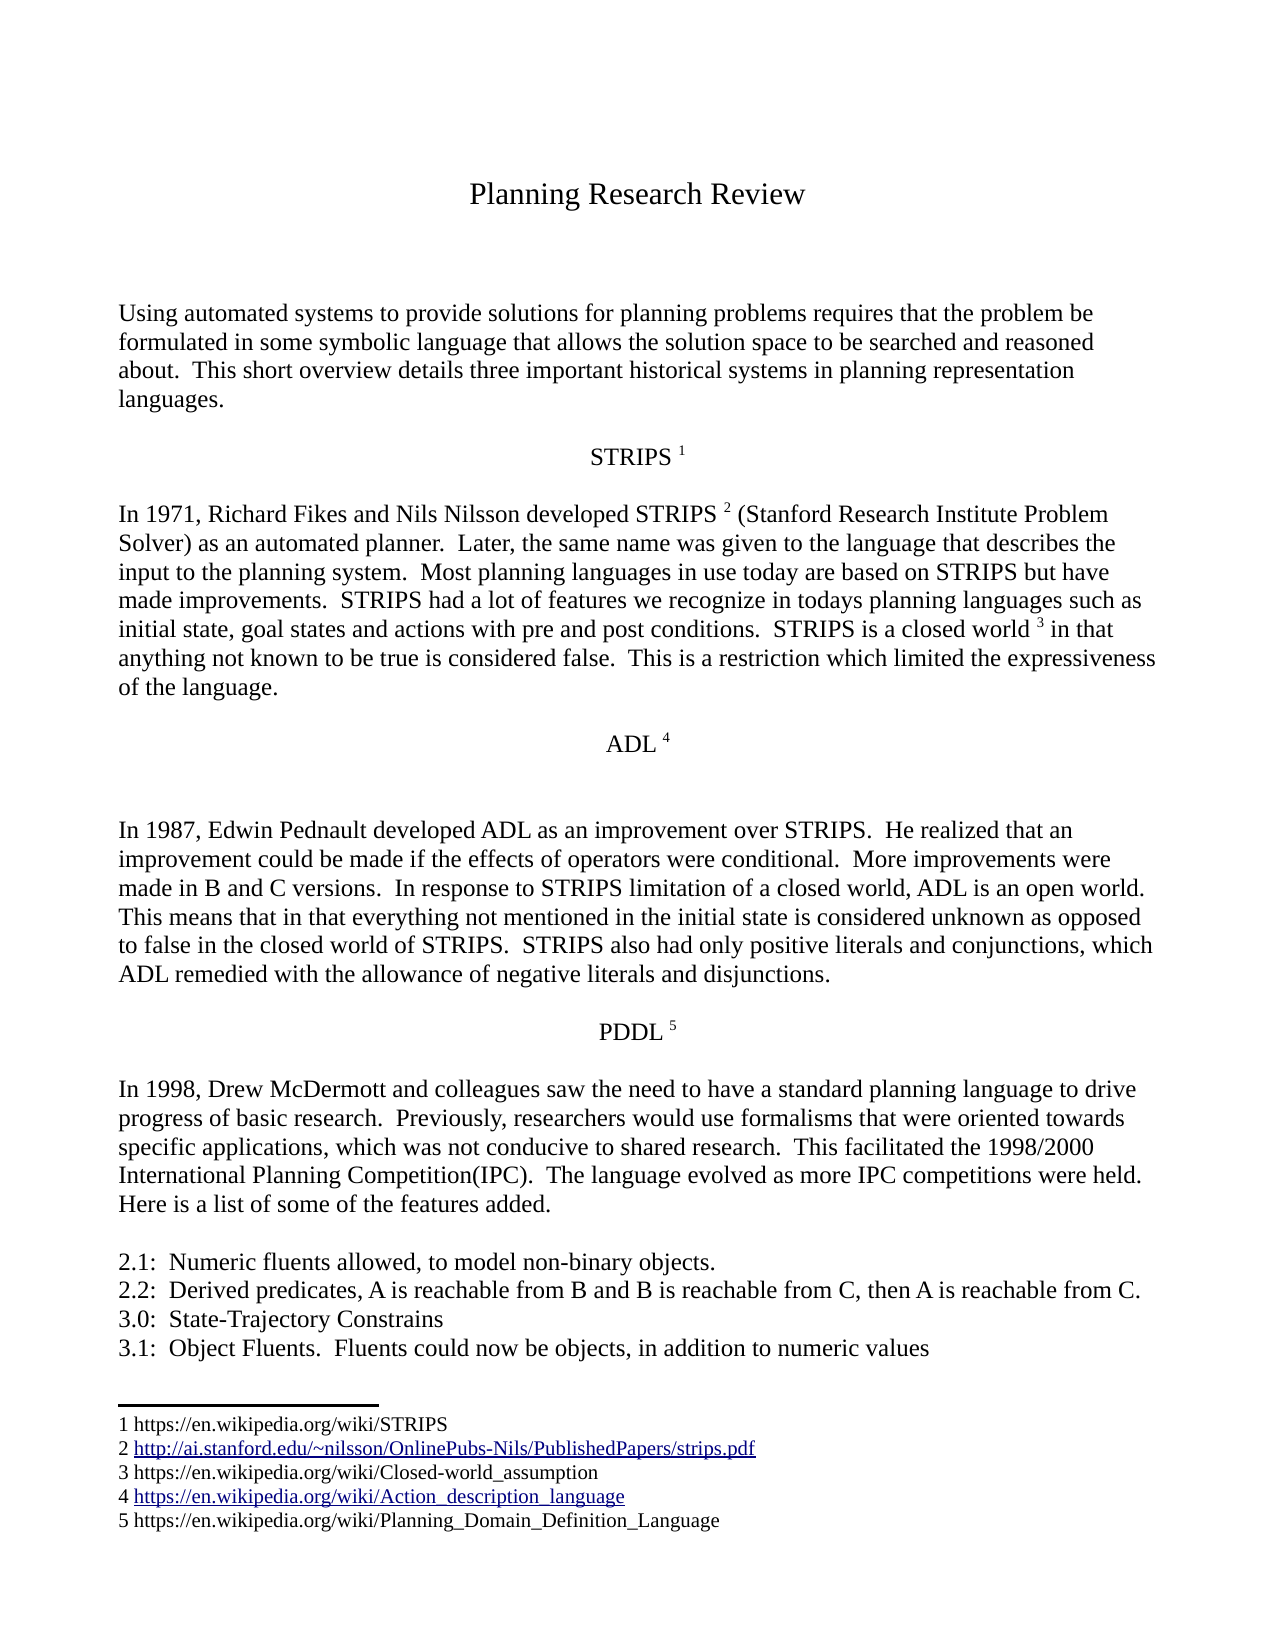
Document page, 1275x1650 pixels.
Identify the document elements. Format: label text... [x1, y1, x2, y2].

text 2.1: Numeric fluents allowed, to model non-binary objects. [118, 1247, 1157, 1275]
text ADL [118, 729, 1157, 758]
text In 1971, Richard Fikes and Nils Nilsson developed STRIPS (Stanford Research Institute Problem Solver) as an automated planner. Later, the same name was given to the language that describes the input to the planning system. Most planning languages in use today are based on STRIPS but have made improvements. STRIPS had a lot of features we recognize in todays planning languages such as initial state, goal states and actions with pre and post conditions. STRIPS is a closed world in that anything not known to be true is considered false. This is a restriction which limited the expressiveness of the language. [118, 499, 1157, 700]
text PDDL [118, 1017, 1157, 1045]
text 3.1: Object Fluents. Fluents could now be objects, in addition to numeric values [118, 1333, 1157, 1362]
text Planning Research Review [118, 176, 1157, 212]
text 3.0: State-Trajectory Constrains [118, 1304, 1157, 1333]
text STRIPS [118, 442, 1157, 470]
text https://en.wikipedia.org/wiki/Planning_Domain_Definition_Language [118, 1508, 1157, 1532]
text https://en.wikipedia.org/wiki/Action_description_language [118, 1484, 1157, 1508]
text https://en.wikipedia.org/wiki/Closed-world_assumption [118, 1460, 1157, 1484]
text 2.2: Derived predicates, A is reachable from B and B is reachable from C, then A is reachable from C. [118, 1275, 1157, 1304]
text In 1987, Edwin Pednault developed ADL as an improvement over STRIPS. He realized that an improvement could be made if the effects of operators were conditional. More improvements were made in B and C versions. In response to STRIPS limitation of a closed world, ADL is an open world. This means that in that everything not mentioned in the initial state is considered unknown as opposed to false in the closed world of STRIPS. STRIPS also had only positive literals and conjunctions, which ADL remedied with the allowance of negative literals and disjunctions. [118, 815, 1157, 988]
text https://en.wikipedia.org/wiki/STRIPS [118, 1412, 1157, 1436]
text http://ai.stanford.edu/~nilsson/OnlinePubs-Nils/PublishedPapers/strips.pdf [118, 1436, 1157, 1460]
text In 1998, Drew McDermott and colleagues saw the need to have a standard planning language to drive progress of basic research. Previously, researchers would use formalisms that were oriented towards specific applications, which was not conducive to shared research. This facilitated the 1998/2000 International Planning Competition(IPC). The language evolved as more IPC competitions were held. Here is a list of some of the features added. [118, 1074, 1157, 1218]
text Using automated systems to provide solutions for planning problems requires that the problem be formulated in some symbolic language that allows the solution space to be searched and reasoned about. This short overview details three important historical systems in planning representation languages. [118, 298, 1157, 413]
